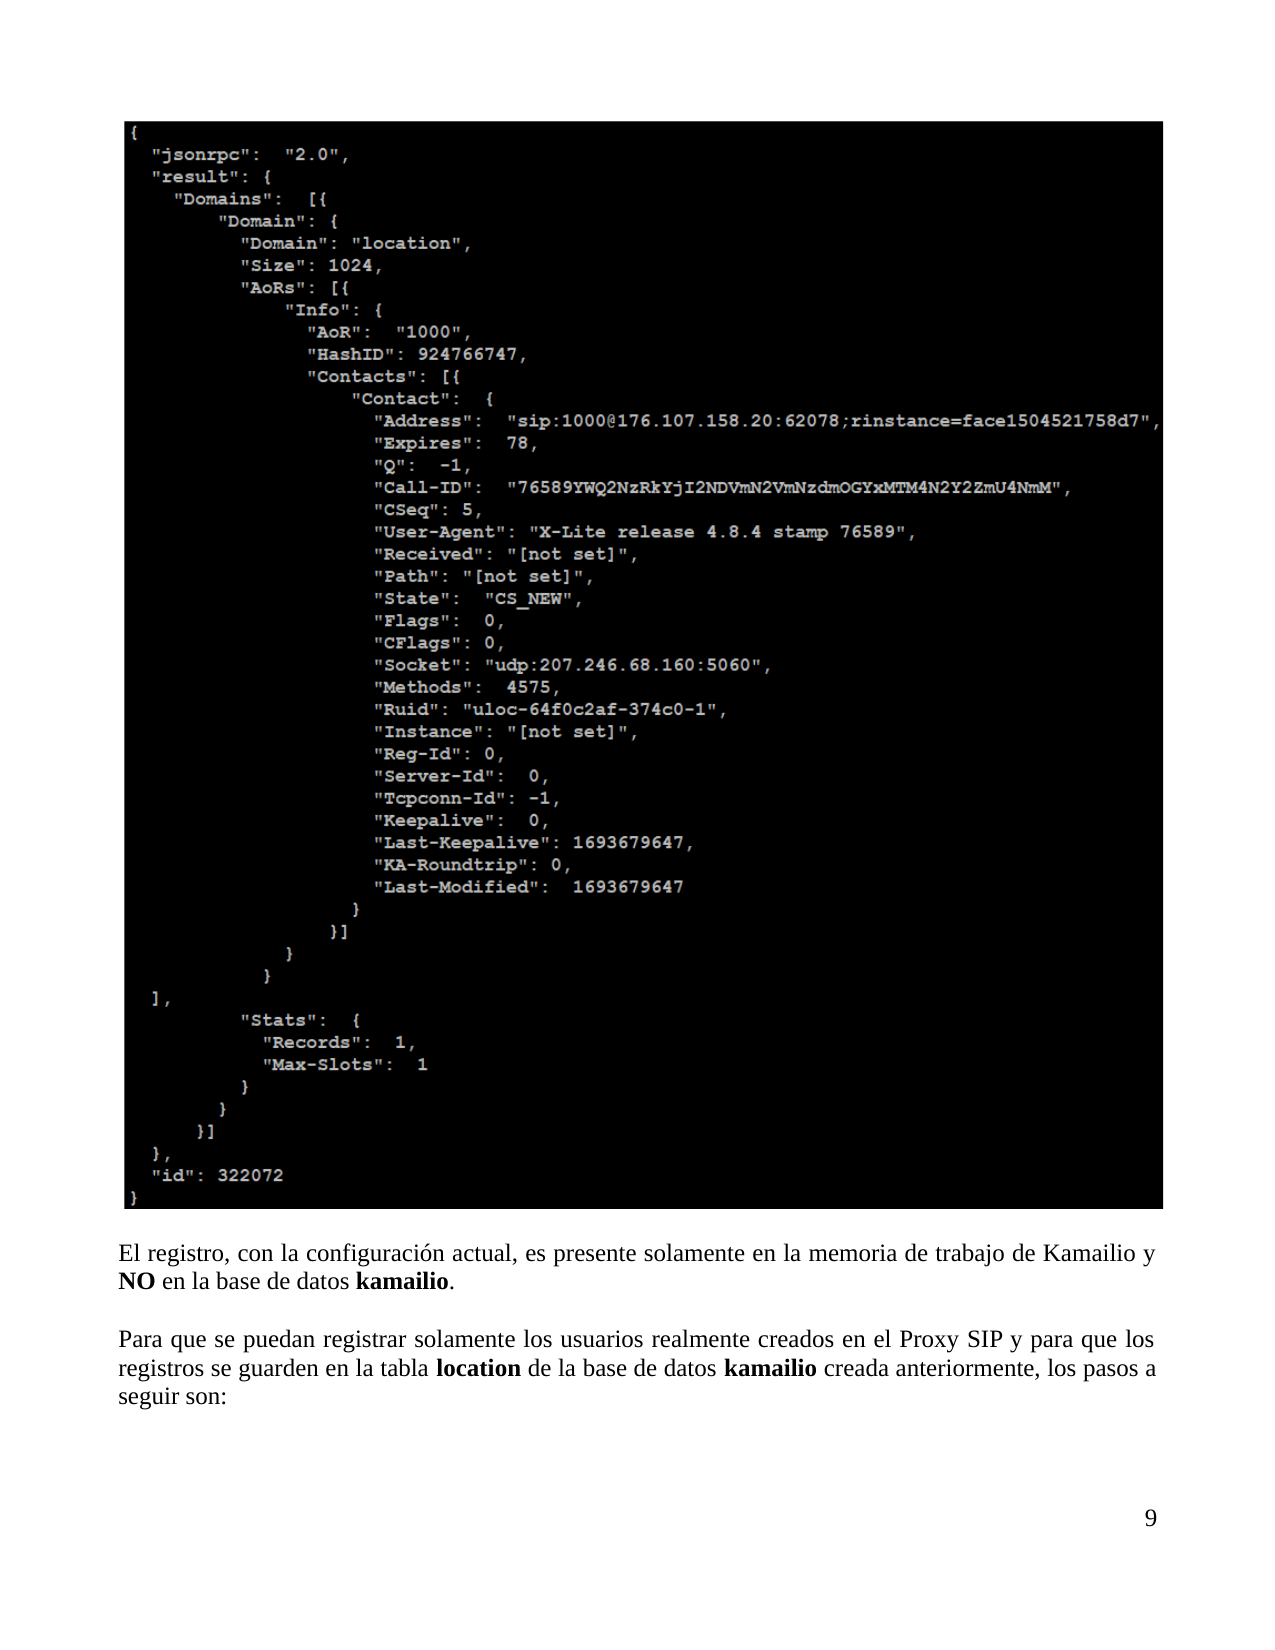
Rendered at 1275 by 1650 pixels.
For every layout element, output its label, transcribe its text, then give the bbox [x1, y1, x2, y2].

text Para que se puedan registrar solamente los usuarios realmente creados en el Proxy SIP y para que los registros se guarden en la tabla location de la base de datos kamailio creada anteriormente, los pasos a seguir son: [118, 1324, 1157, 1410]
picture [124, 118, 1164, 1209]
text El registro, con la configuración actual, es presente solamente en la memoria de trabajo de Kamailio y NO en la base de datos kamailio. [118, 1238, 1157, 1295]
